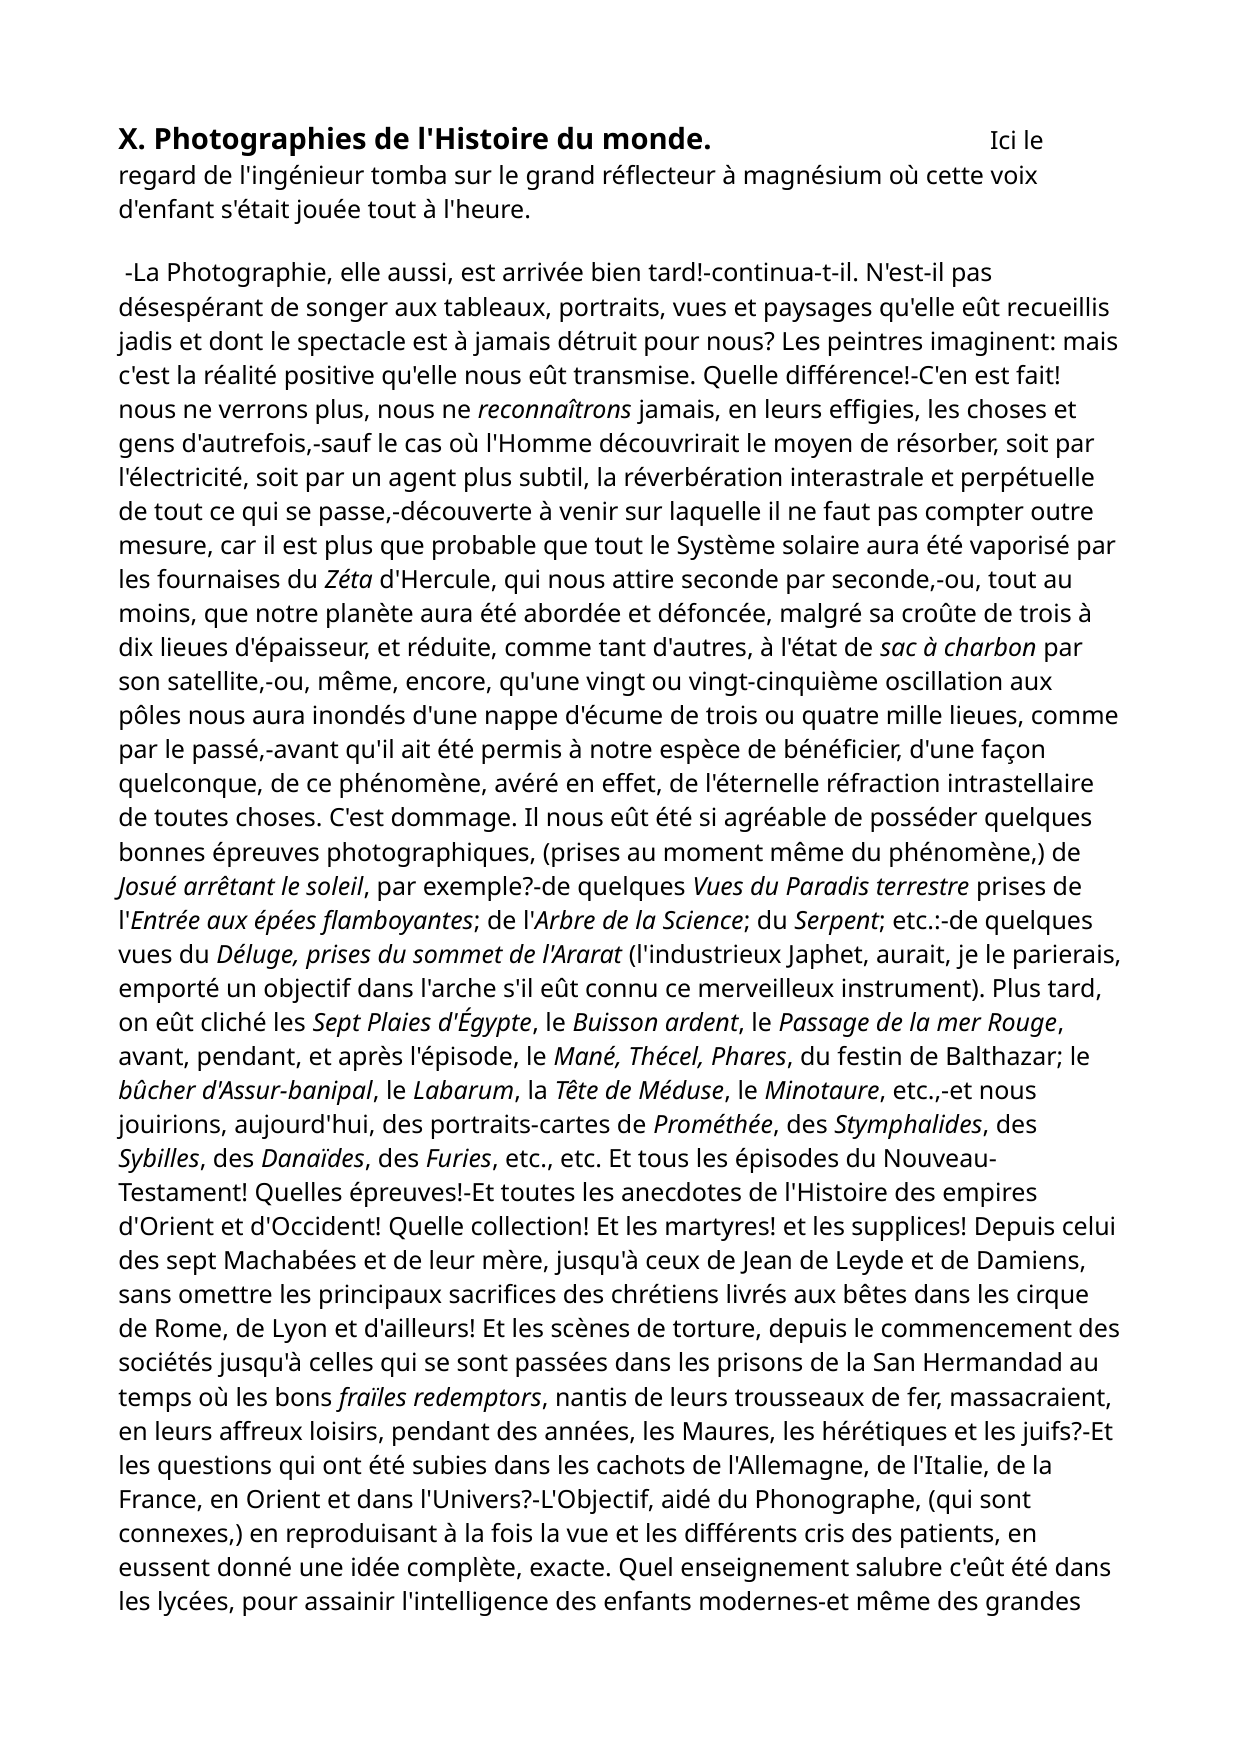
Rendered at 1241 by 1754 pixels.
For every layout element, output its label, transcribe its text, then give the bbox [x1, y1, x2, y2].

text -La Photographie, elle aussi, est arrivée bien tard!-continua-t-il. N'est-il pas désespérant de songer aux tableaux, portraits, vues et paysages qu'elle eût recueillis jadis et dont le spectacle est à jamais détruit pour nous? Les peintres imaginent: mais c'est la réalité positive qu'elle nous eût transmise. Quelle différence!-C'en est fait! nous ne verrons plus, nous ne reconnaîtrons jamais, en leurs effigies, les choses et gens d'autrefois,-sauf le cas où l'Homme découvrirait le moyen de résorber, soit par l'électricité, soit par un agent plus subtil, la réverbération interastrale et perpétuelle de tout ce qui se passe,-découverte à venir sur laquelle il ne faut pas compter outre mesure, car il est plus que probable que tout le Système solaire aura été vaporisé par les fournaises du Zéta d'Hercule, qui nous attire seconde par seconde,-ou, tout au moins, que notre planète aura été abordée et défoncée, malgré sa croûte de trois à dix lieues d'épaisseur, et réduite, comme tant d'autres, à l'état de sac à charbon par son satellite,-ou, même, encore, qu'une vingt ou vingt-cinquième oscillation aux pôles nous aura inondés d'une nappe d'écume de trois ou quatre mille lieues, comme par le passé,-avant qu'il ait été permis à notre espèce de bénéficier, d'une façon quelconque, de ce phénomène, avéré en effet, de l'éternelle réfraction intrastellaire de toutes choses. C'est dommage. Il nous eût été si agréable de posséder quelques bonnes épreuves photographiques, (prises au moment même du phénomène,) de Josué arrêtant le soleil, par exemple?-de quelques Vues du Paradis terrestre prises de l'Entrée aux épées flamboyantes; de l'Arbre de la Science; du Serpent; etc.:-de quelques vues du Déluge, prises du sommet de l'Ararat (l'industrieux Japhet, aurait, je le parierais, emporté un objectif dans l'arche s'il eût connu ce merveilleux instrument). Plus tard, on eût cliché les Sept Plaies d'Égypte, le Buisson ardent, le Passage de la mer Rouge, avant, pendant, et après l'épisode, le Mané, Thécel, Phares, du festin de Balthazar; le bûcher d'Assur-banipal, le Labarum, la Tête de Méduse, le Minotaure, etc.,-et nous jouirions, aujourd'hui, des portraits-cartes de Prométhée, des Stymphalides, des Sybilles, des Danaïdes, des Furies, etc., etc. Et tous les épisodes du Nouveau-Testament! Quelles épreuves!-Et toutes les anecdotes de l'Histoire des empires d'Orient et d'Occident! Quelle collection! Et les martyres! et les supplices! Depuis celui des sept Machabées et de leur mère, jusqu'à ceux de Jean de Leyde et de Damiens, sans omettre les principaux sacrifices des chrétiens livrés aux bêtes dans les cirque de Rome, de Lyon et d'ailleurs! Et les scènes de torture, depuis le commencement des sociétés jusqu'à celles qui se sont passées dans les prisons de la San Hermandad au temps où les bons fraïles redemptors, nantis de leurs trousseaux de fer, massacraient, en leurs affreux loisirs, pendant des années, les Maures, les hérétiques et les juifs?-Et les questions qui ont été subies dans les cachots de l'Allemagne, de l'Italie, de la France, en Orient et dans l'Univers?-L'Objectif, aidé du Phonographe, (qui sont connexes,) en reproduisant à la fois la vue et les différents cris des patients, en eussent donné une idée complète, exacte. Quel enseignement salubre c'eût été dans les lycées, pour assainir l'intelligence des enfants modernes-et même des grandes [118, 255, 1122, 1618]
text X. Photographies de l'Histoire du monde. Ici le regard de l'ingénieur tomba sur le grand réflecteur à magnésium où cette voix d'enfant s'était jouée tout à l'heure. [118, 118, 1122, 226]
